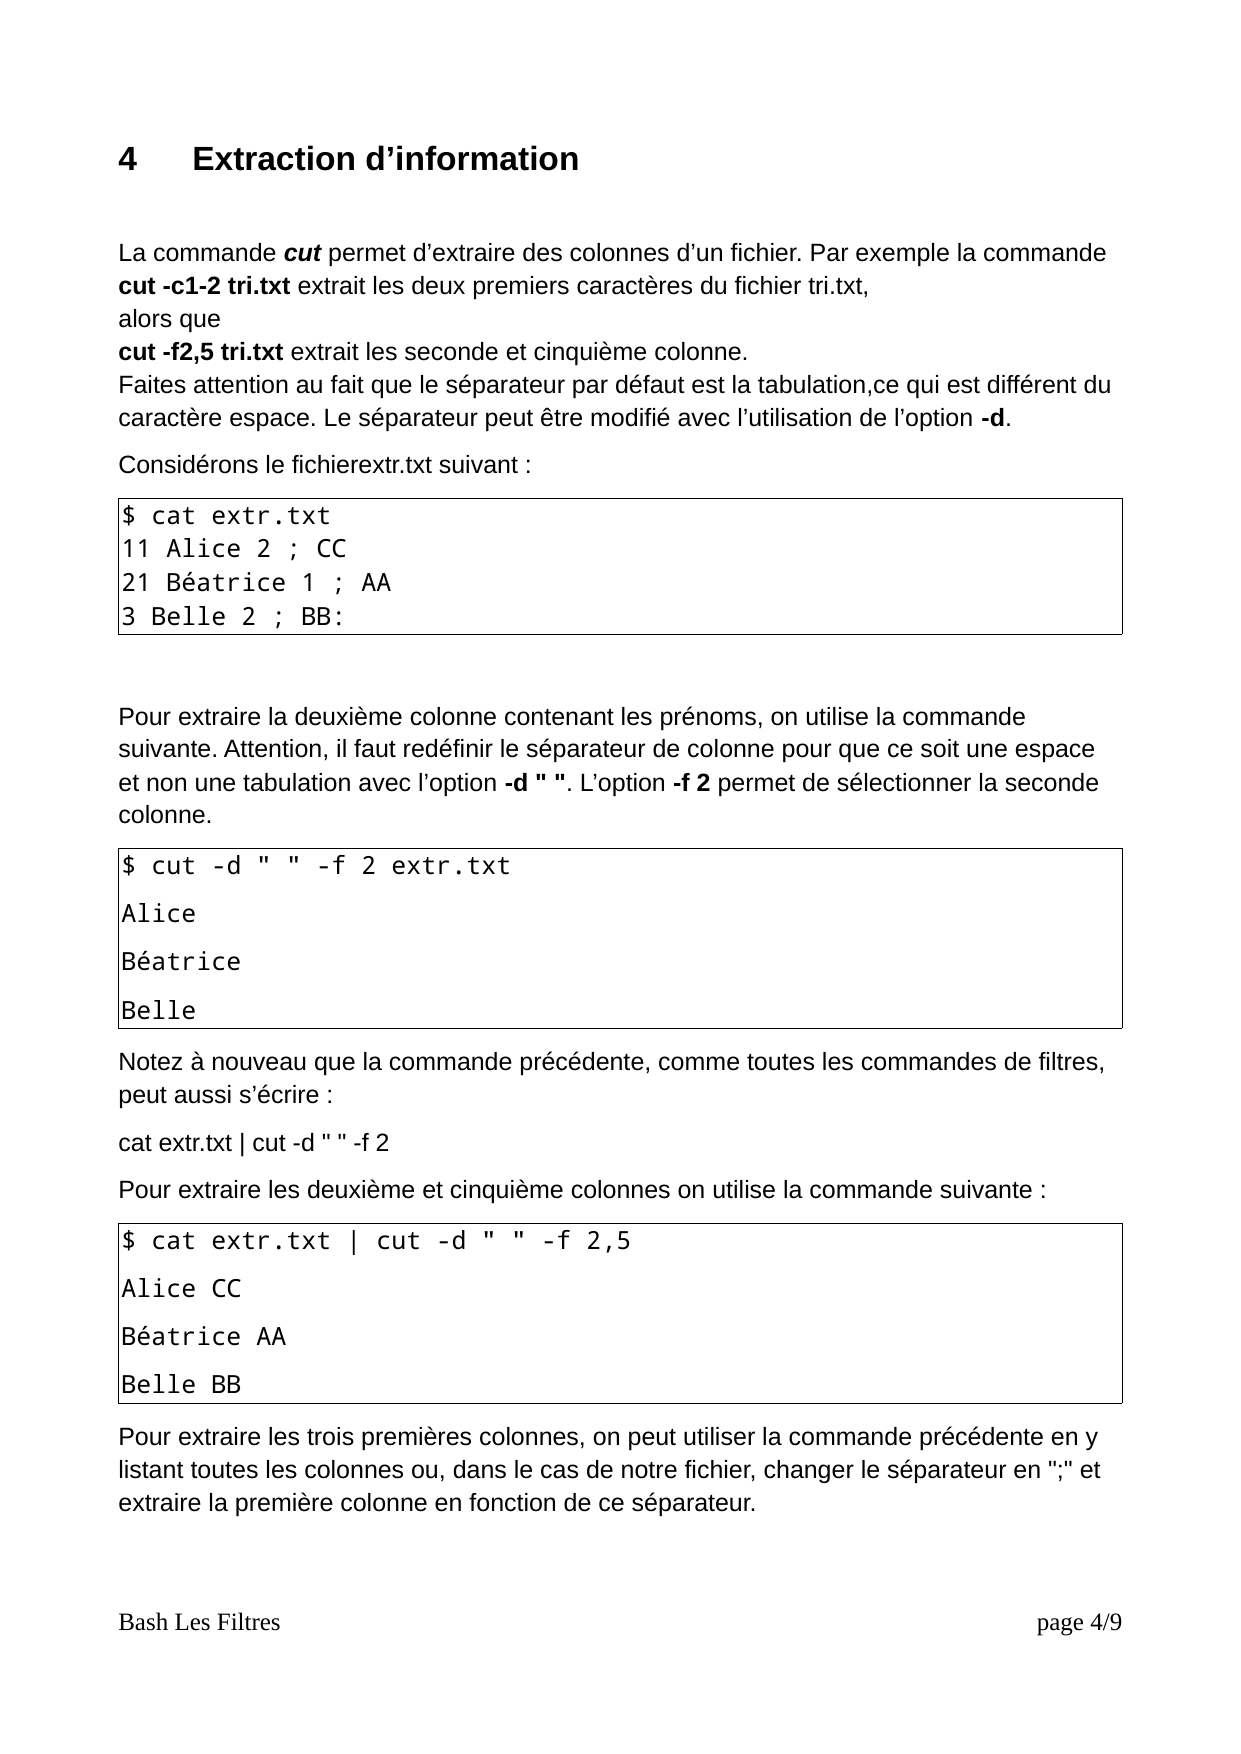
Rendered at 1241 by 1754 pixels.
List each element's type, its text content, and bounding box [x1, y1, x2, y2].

text Pour extraire les trois premières colonnes, on peut utiliser la commande précédente en y listant toutes les colonnes ou, dans le cas de notre fichier, changer le séparateur en ";" et extraire la première colonne en fonction de ce séparateur. [118, 1422, 1122, 1517]
text $ cat extr.txt | cut -d " " -f 2,5 [119, 1224, 1122, 1255]
text La commande cut permet d’extraire des colonnes d’un fichier. Par exemple la commande cut -c1-2 tri.txt extrait les deux premiers caractères du fichier tri.txt, alors que cut -f2,5 tri.txt extrait les seconde et cinquième colonne. Faites attention au fait que le séparateur par défaut est la tabulation,ce qui est différent du caractère espace. Le séparateur peut être modifié avec l’utilisation de l’option -d. [118, 238, 1122, 432]
text Béatrice AA [119, 1319, 1122, 1352]
text Belle BB [119, 1368, 1122, 1403]
text cat extr.txt | cut -d " " -f 2 [118, 1128, 1122, 1156]
text $ cut -d " " -f 2 extr.txt [119, 849, 1122, 880]
text Notez à nouveau que la commande précédente, comme toutes les commandes de filtres, peut aussi s’écrire : [118, 1047, 1122, 1109]
text Belle [119, 993, 1122, 1028]
text Béatrice [119, 944, 1122, 977]
text Alice CC [119, 1271, 1122, 1303]
subtitle Extraction d’information [118, 139, 1122, 178]
text Pour extraire la deuxième colonne contenant les prénoms, on utilise la commande suivante. Attention, il faut redéfinir le séparateur de colonne pour que ce soit une espace et non une tabulation avec l’option -d " ". L’option -f 2 permet de sélectionner la seconde colonne. [118, 701, 1122, 829]
text Considérons le fichierextr.txt suivant : [118, 450, 1122, 479]
text Alice [119, 896, 1122, 929]
text $ cat extr.txt 11 Alice 2 ; CC 21 Béatrice 1 ; AA 3 Belle 2 ; BB: [119, 499, 1122, 634]
text Pour extraire les deuxième et cinquième colonnes on utilise la commande suivante : [118, 1175, 1122, 1204]
